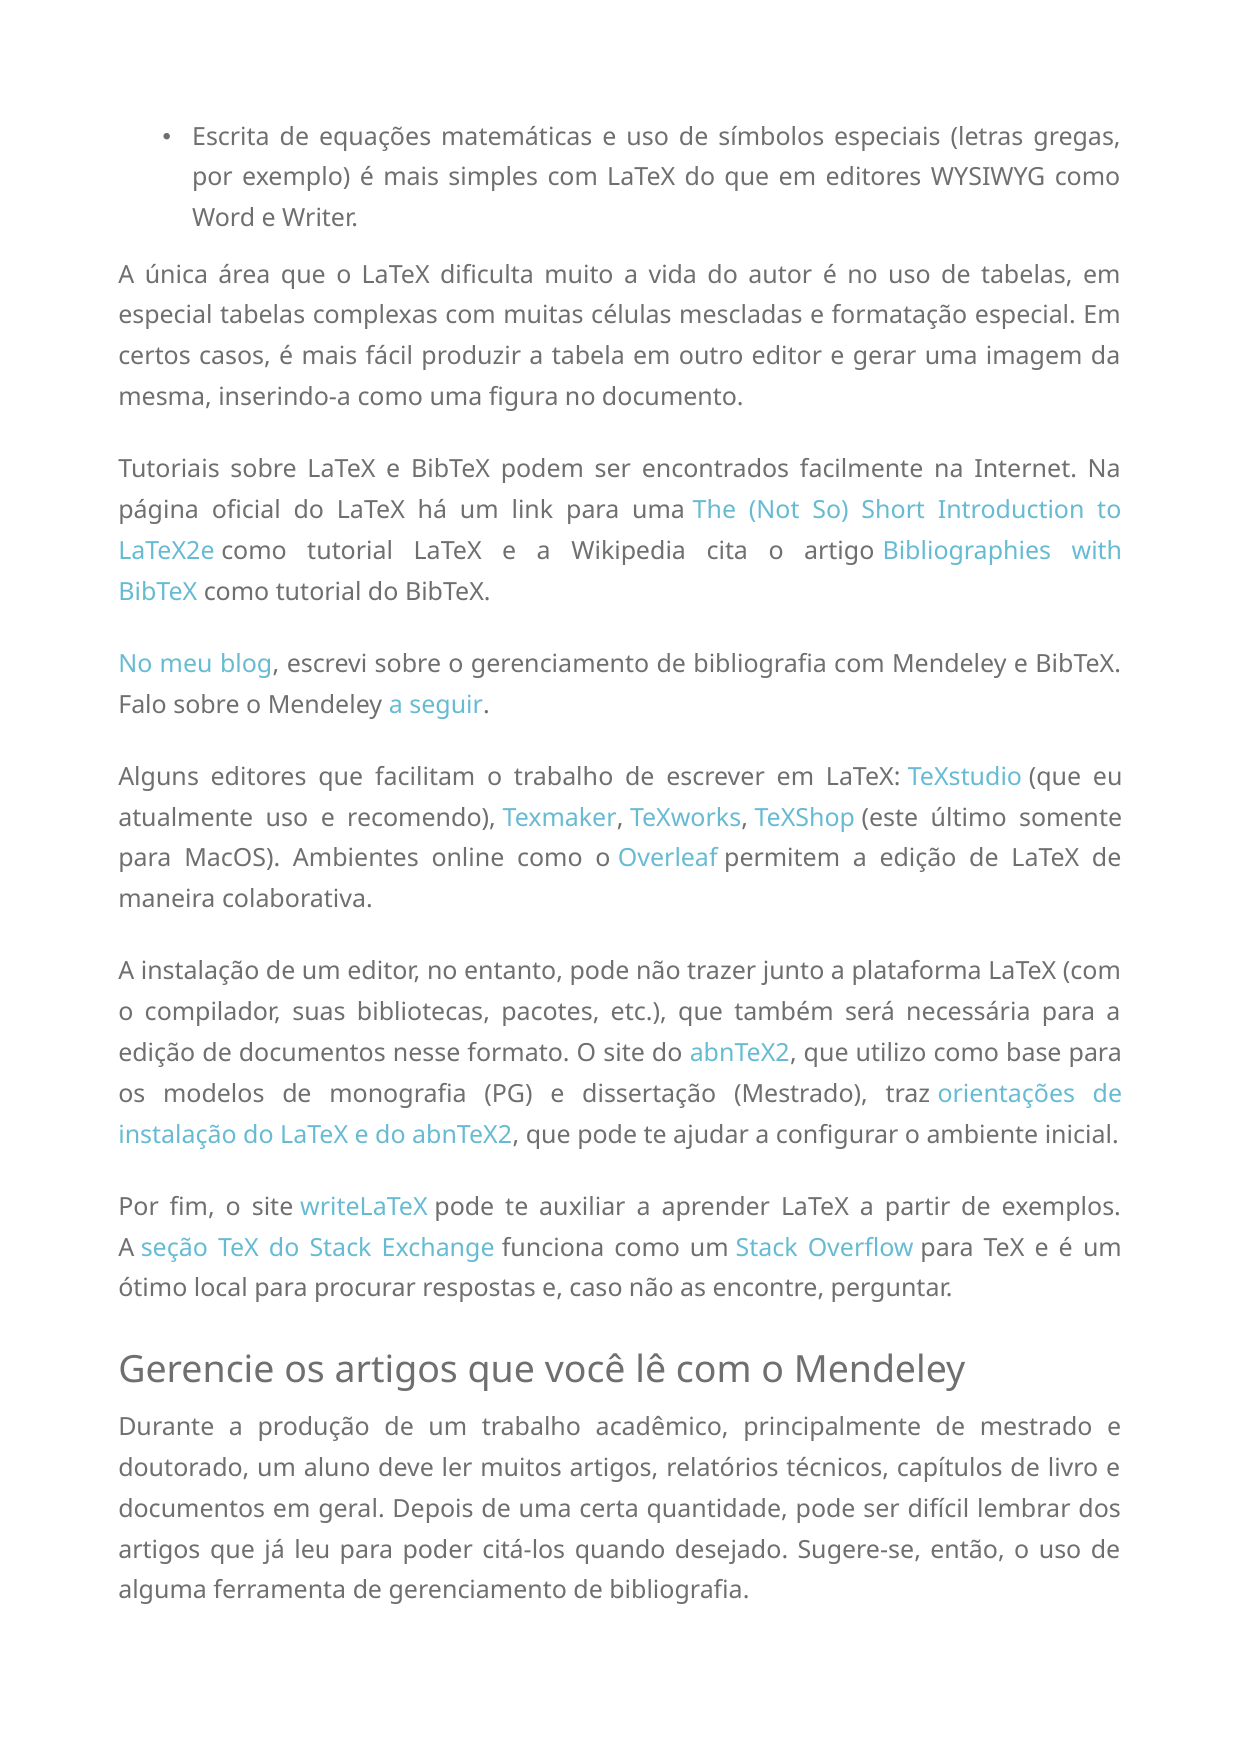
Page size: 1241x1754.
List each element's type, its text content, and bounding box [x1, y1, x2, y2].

text A instalação de um editor, no entanto, pode não trazer junto a plataforma LaTeX (com o compilador, suas bibliotecas, pacotes, etc.), que também será necessária para a edição de documentos nesse formato. O site do abnTeX2, que utilizo como base para os modelos de monografia (PG) e dissertação (Mestrado), traz orientações de instalação do LaTeX e do abnTeX2, que pode te ajudar a configurar o ambiente inicial. [118, 953, 1122, 1150]
text Tutoriais sobre LaTeX e BibTeX podem ser encontrados facilmente na Internet. Na página oficial do LaTeX há um link para uma The (Not So) Short Introduction to LaTeX2e como tutorial LaTeX e a Wikipedia cita o artigo Bibliographies with BibTeX como tutorial do BibTeX. [118, 451, 1122, 607]
text A única área que o LaTeX dificulta muito a vida do autor é no uso de tabelas, em especial tabelas complexas com muitas células mescladas e formatação especial. Em certos casos, é mais fácil produzir a tabela em outro editor e gerar uma imagem da mesma, inserindo-a como uma figura no documento. [118, 256, 1122, 413]
text Durante a produção de um trabalho acadêmico, principalmente de mestrado e doutorado, um aluno deve ler muitos artigos, relatórios técnicos, capítulos de livro e documentos em geral. Depois de uma certa quantidade, pode ser difícil lembrar dos artigos que já leu para poder citá-los quando desejado. Sugere-se, então, o uso de alguma ferramenta de gerenciamento de bibliografia. [118, 1409, 1122, 1606]
list Escrita de equações matemáticas e uso de símbolos especiais (letras gregas, por exemplo) é mais simples com LaTeX do que em editores WYSIWYG como Word e Writer. [162, 118, 1122, 234]
text Alguns editores que facilitam o trabalho de escrever em LaTeX: TeXstudio (que eu atualmente uso e recomendo), Texmaker, TeXworks, TeXShop (este último somente para MacOS). Ambientes online como o Overleaf permitem a edição de LaTeX de maneira colaborativa. [118, 758, 1122, 915]
text No meu blog, escrevi sobre o gerenciamento de bibliografia com Mendeley e BibTeX. Falo sobre o Mendeley a seguir. [118, 645, 1122, 720]
subtitle Gerencie os artigos que você lê com o Mendeley [118, 1342, 1122, 1393]
text Por fim, o site writeLaTeX pode te auxiliar a aprender LaTeX a partir de exemplos. A seção TeX do Stack Exchange funciona como um Stack Overflow para TeX e é um ótimo local para procurar respostas e, caso não as encontre, perguntar. [118, 1188, 1122, 1304]
